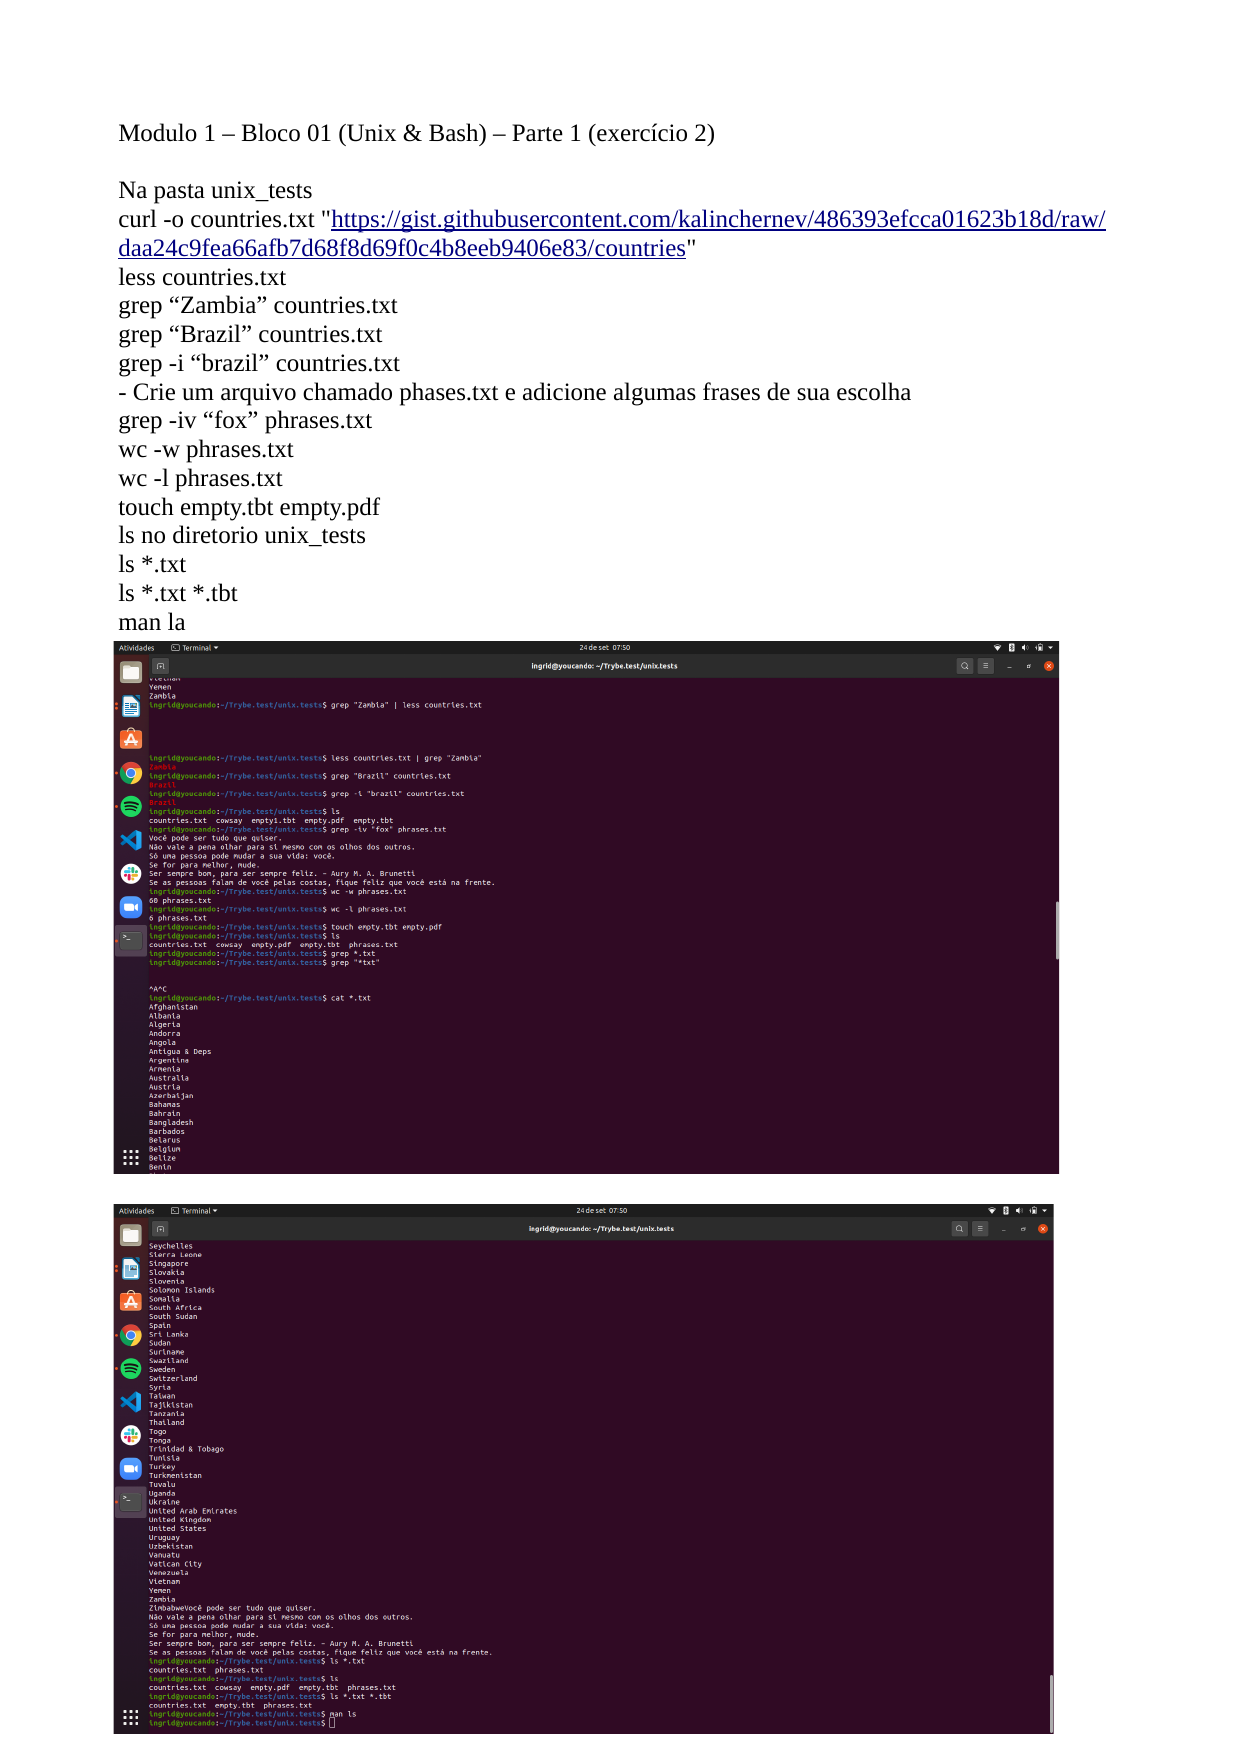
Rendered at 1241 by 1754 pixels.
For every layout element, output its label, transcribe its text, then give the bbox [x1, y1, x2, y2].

text grep -i “brazil” countries.txt [118, 348, 1122, 377]
picture [113, 641, 1060, 1174]
text Modulo 1 – Bloco 01 (Unix & Bash) – Parte 1 (exercício 2) [118, 118, 1122, 147]
text ls *.txt *.tbt [118, 578, 1122, 607]
text - Crie um arquivo chamado phases.txt e adicione algumas frases de sua escolha [118, 377, 1122, 406]
text touch empty.tbt empty.pdf [118, 492, 1122, 521]
picture [113, 1204, 1054, 1734]
text wc -l phrases.txt [118, 463, 1122, 492]
text man la [118, 607, 1122, 636]
text grep -iv “fox” phrases.txt [118, 406, 1122, 434]
text grep “Brazil” countries.txt [118, 319, 1122, 348]
text curl -o countries.txt "https://gist.githubusercontent.com/kalinchernev/486393efcca01623b18d/raw/daa24c9fea66afb7d68f8d69f0c4b8eeb9406e83/countries" [118, 204, 1122, 262]
text wc -w phrases.txt [118, 434, 1122, 463]
text ls *.txt [118, 549, 1122, 578]
text Na pasta unix_tests [118, 176, 1122, 204]
text less countries.txt [118, 262, 1122, 291]
text grep “Zambia” countries.txt [118, 291, 1122, 319]
text ls no diretorio unix_tests [118, 521, 1122, 549]
